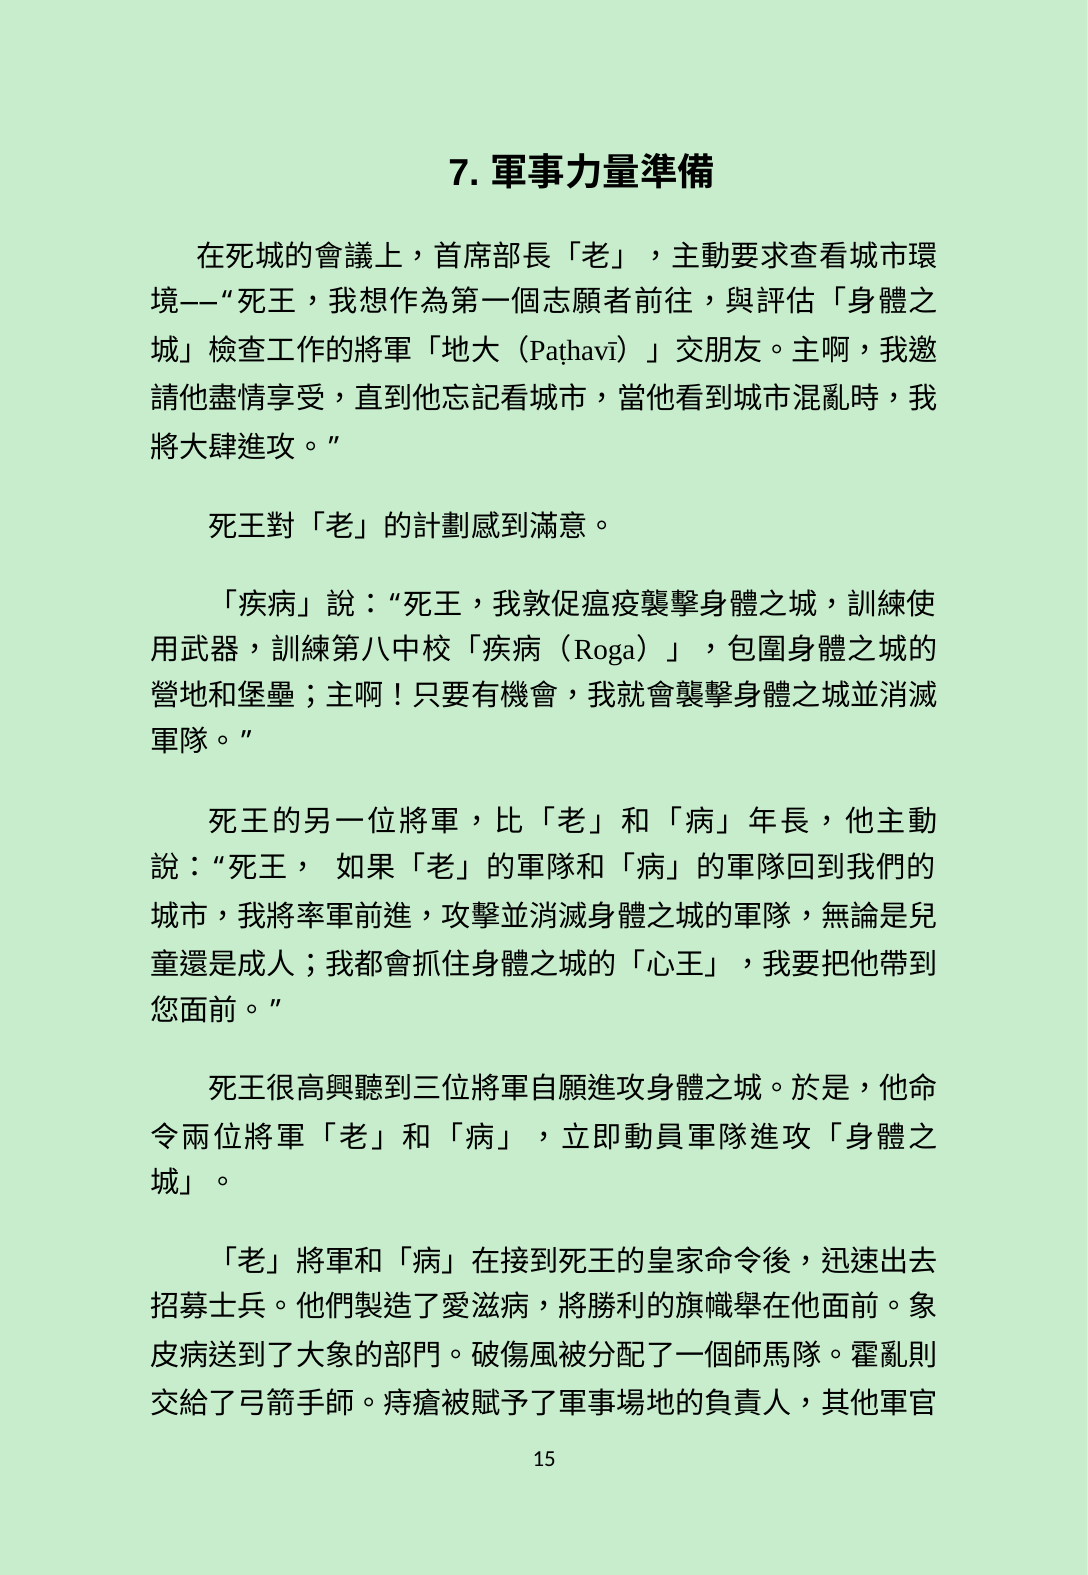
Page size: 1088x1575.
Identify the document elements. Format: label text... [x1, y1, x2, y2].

text 死王對「老」的計劃感到滿意。 [150, 505, 938, 544]
text 死王的另一位將軍，比「老」和「病」年長，他主動說：“死王， 如果「老」的軍隊和「病」的軍隊回到我們的城市，我將率軍前進，攻擊並消滅身體之城的軍隊，無論是兒童還是成人；我都會抓住身體之城的「心王」，我要把他帶到您面前。” [150, 798, 938, 1029]
text 死王很高興聽到三位將軍自願進攻身體之城。於是，他命令兩位將軍「老」和「病」，立即動員軍隊進攻「身體之城」。 [150, 1067, 938, 1201]
text 在死城的會議上，首席部長「老」，主動要求查看城市環境——“死王，我想作為第一個志願者前往，與評估「身體之城」檢查工作的將軍「地大（Paṭhavī）」交朋友。主啊，我邀請他盡情享受，直到他忘記看城市，當他看到城市混亂時，我將大肆進攻。” [150, 232, 938, 466]
text 「老」將軍和「病」在接到死王的皇家命令後，迅速出去招募士兵。他們製造了愛滋病，將勝利的旗幟舉在他面前。象皮病送到了大象的部門。破傷風被分配了一個師馬隊。霍亂則交給了弓箭手師。痔瘡被賦予了軍事場地的負責人，其他軍官 [150, 1240, 938, 1422]
text 「疾病」說：“死王，我敦促瘟疫襲擊身體之城，訓練使用武器，訓練第八中校「疾病（Roga）」，包圍身體之城的營地和堡壘；主啊！只要有機會，我就會襲擊身體之城並消滅軍隊。” [150, 583, 938, 759]
subtitle 7. 軍事力量準備 [150, 150, 938, 193]
